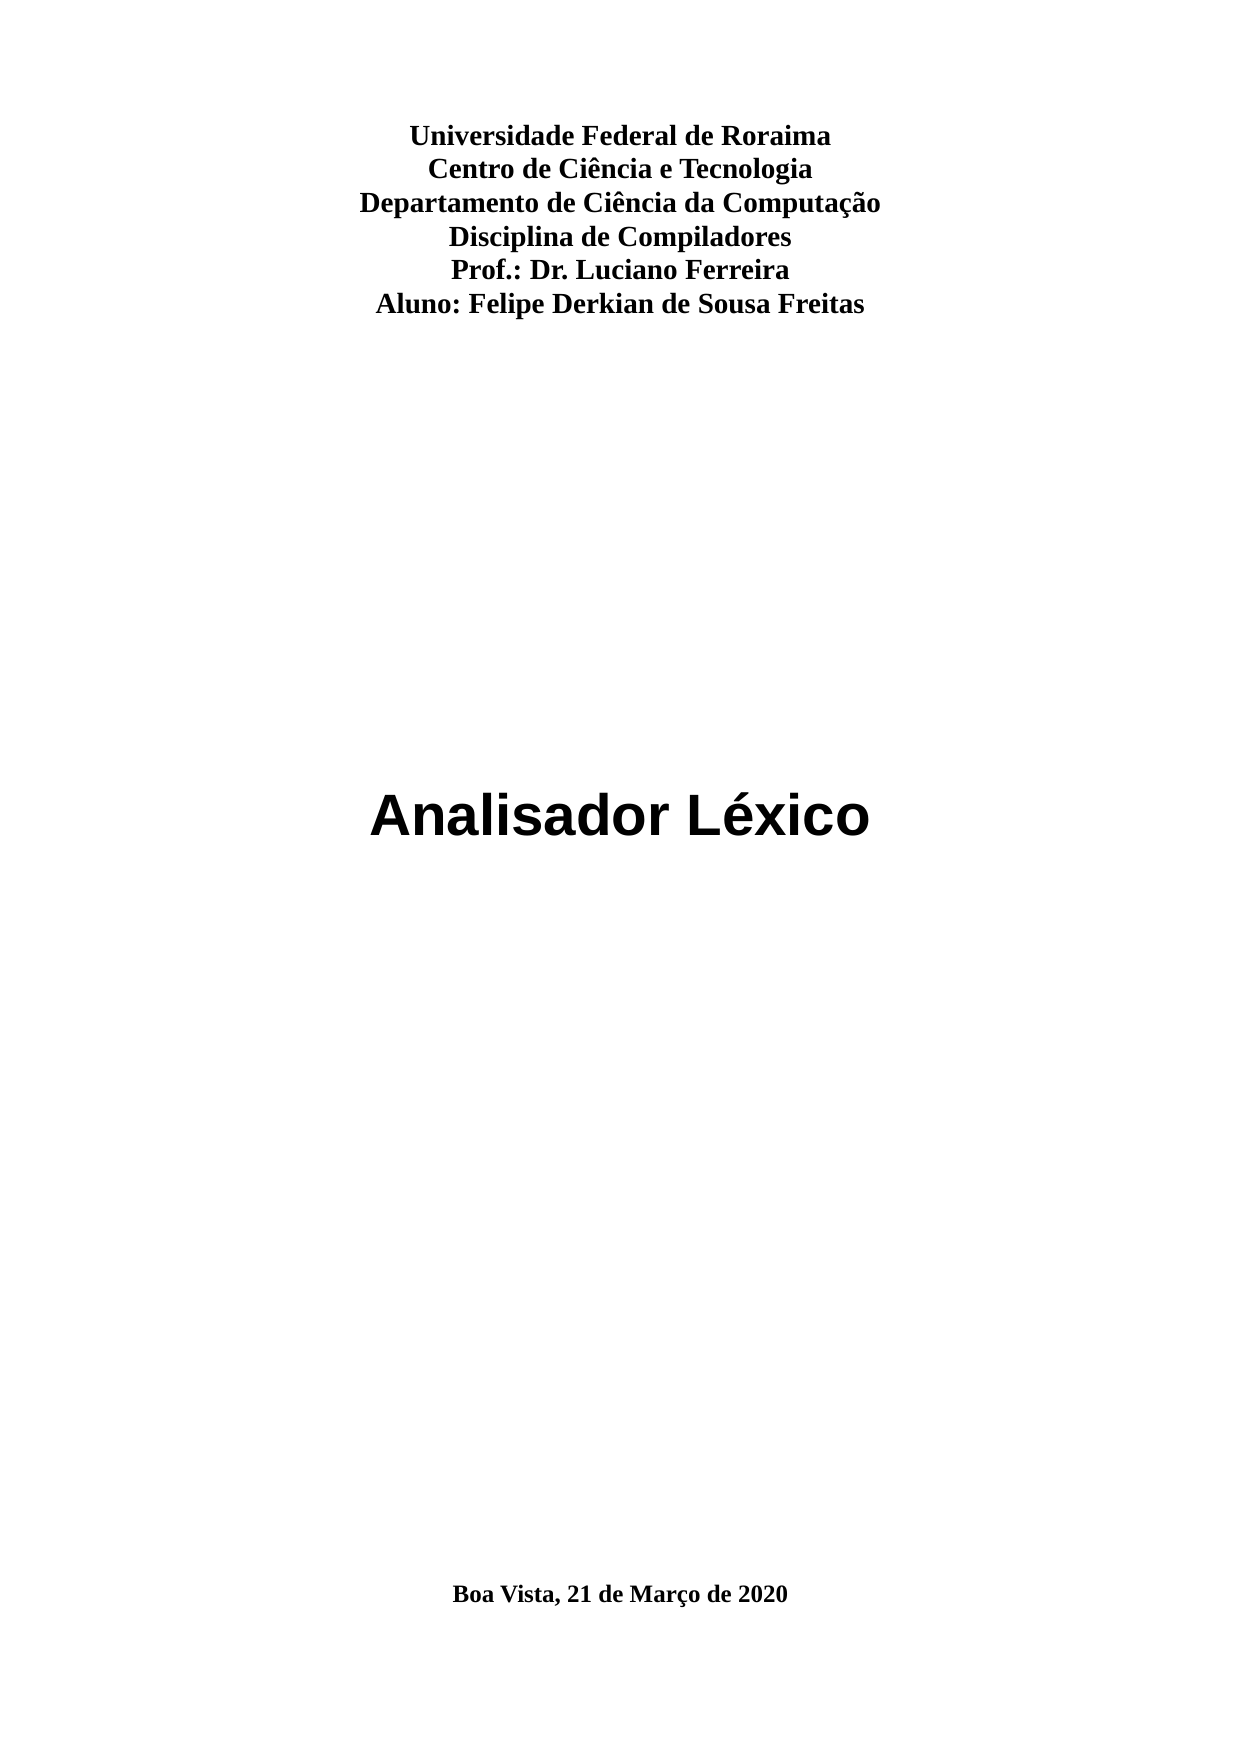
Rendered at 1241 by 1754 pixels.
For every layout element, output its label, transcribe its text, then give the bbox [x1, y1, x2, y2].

title Analisador Léxico [118, 780, 1122, 847]
text Prof.: Dr. Luciano Ferreira [118, 252, 1122, 286]
text Boa Vista, 21 de Março de 2020 [118, 1579, 1122, 1607]
text Universidade Federal de Roraima [118, 118, 1122, 152]
text Aluno: Felipe Derkian de Sousa Freitas [118, 286, 1122, 319]
text Disciplina de Compiladores [118, 219, 1122, 252]
text Departamento de Ciência da Computação [118, 185, 1122, 219]
text Centro de Ciência e Tecnologia [118, 152, 1122, 185]
